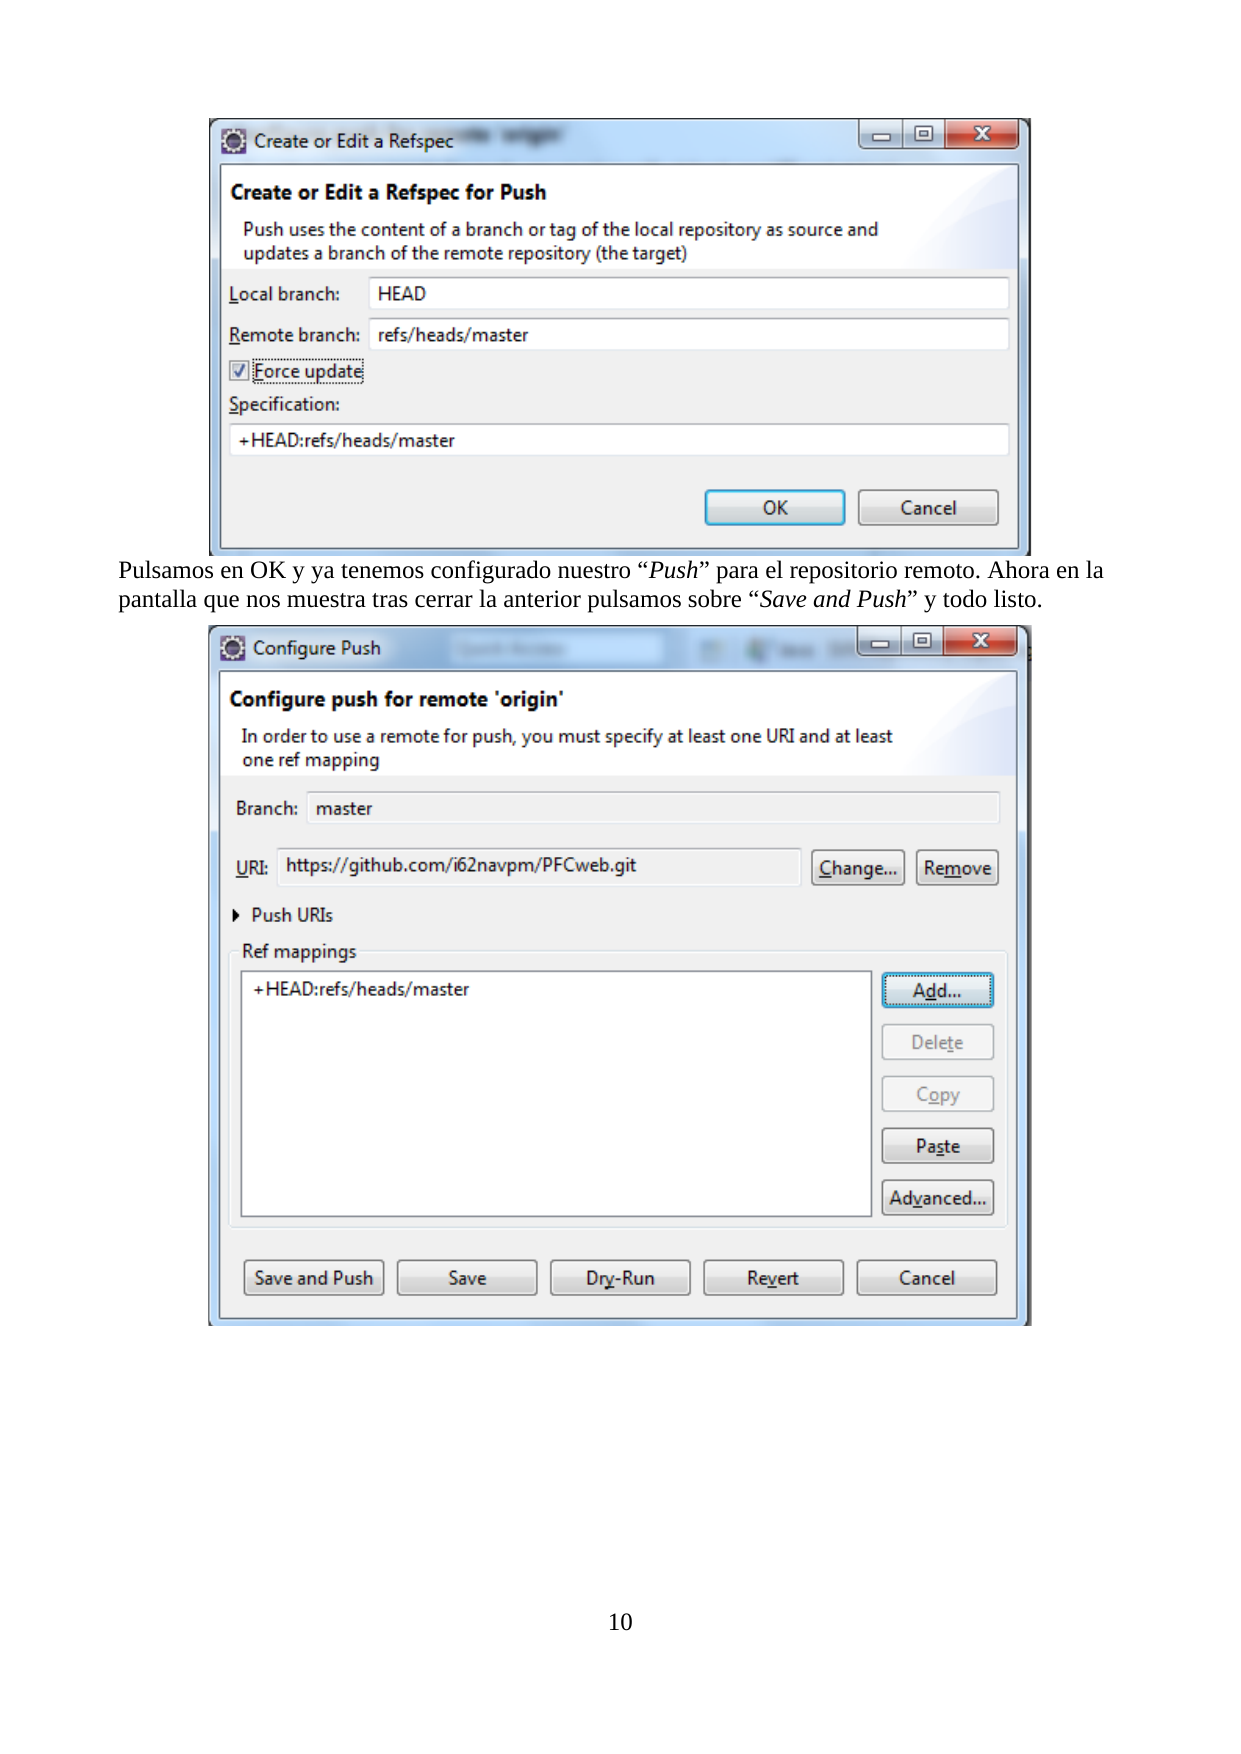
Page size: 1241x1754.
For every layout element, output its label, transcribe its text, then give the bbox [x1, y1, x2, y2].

text Pulsamos en OK y ya tenemos configurado nuestro “Push” para el repositorio remoto. Ahora en la pantalla que nos muestra tras cerrar la anterior pulsamos sobre “Save and Push” y todo listo. [118, 118, 1122, 613]
